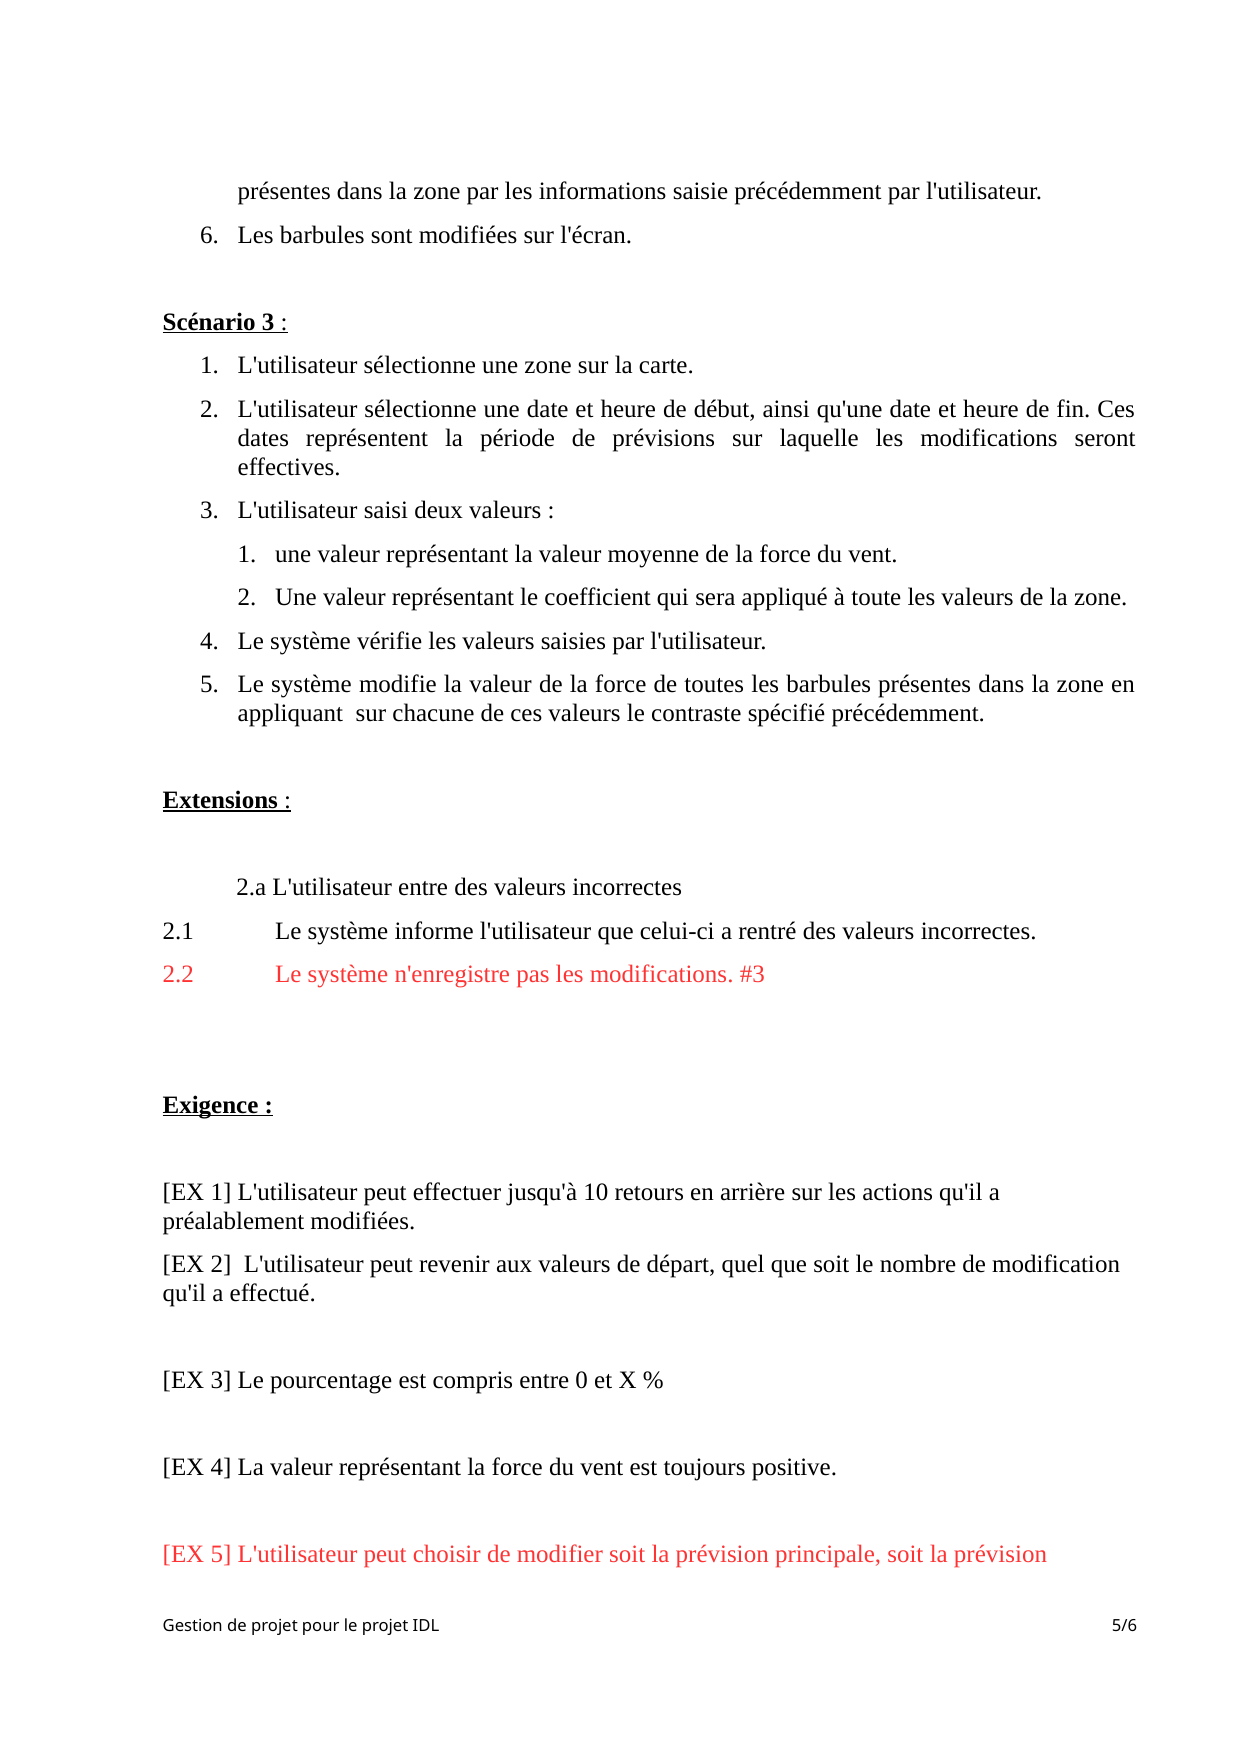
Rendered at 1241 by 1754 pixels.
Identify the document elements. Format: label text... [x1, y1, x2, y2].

text [EX 3] Le pourcentage est compris entre 0 et X % [162, 1365, 1137, 1394]
list Le système n'enregistre pas les modifications. #3 [162, 959, 1137, 988]
list L'utilisateur sélectionne une date et heure de début, ainsi qu'une date et heure de fin. Ces dates représentent la période de prévisions sur laquelle les modifications seront effectives. [200, 394, 1137, 480]
text [EX 1] L'utilisateur peut effectuer jusqu'à 10 retours en arrière sur les actions qu'il a préalablement modifiées. [162, 1177, 1137, 1234]
text [EX 4] La valeur représentant la force du vent est toujours positive. [162, 1452, 1137, 1481]
text 2.a L'utilisateur entre des valeurs incorrectes [162, 872, 1137, 901]
text Scénario 3 : [162, 307, 1137, 336]
text Exigence : [162, 1090, 1137, 1119]
list une valeur représentant la valeur moyenne de la force du vent. [237, 539, 1137, 567]
list Le système modifie la valeur de la force de toutes les barbules présentes dans la zone en appliquant sur chacune de ces valeurs le contraste spécifié précédemment. [200, 669, 1137, 727]
list présentes dans la zone par les informations saisie précédemment par l'utilisateur. [200, 176, 1137, 205]
text [EX 5] L'utilisateur peut choisir de modifier soit la prévision principale, soit la prévision [162, 1539, 1137, 1568]
list Une valeur représentant le coefficient qui sera appliqué à toute les valeurs de la zone. [237, 582, 1137, 611]
text Extensions : [162, 785, 1137, 814]
list L'utilisateur sélectionne une zone sur la carte. [200, 351, 1137, 379]
text [EX 2] L'utilisateur peut revenir aux valeurs de départ, quel que soit le nombre de modification qu'il a effectué. [162, 1249, 1137, 1307]
list L'utilisateur saisi deux valeurs : [200, 495, 1137, 524]
list Les barbules sont modifiées sur l'écran. [200, 220, 1137, 249]
list Le système vérifie les valeurs saisies par l'utilisateur. [200, 626, 1137, 654]
list Le système informe l'utilisateur que celui-ci a rentré des valeurs incorrectes. [162, 916, 1137, 944]
